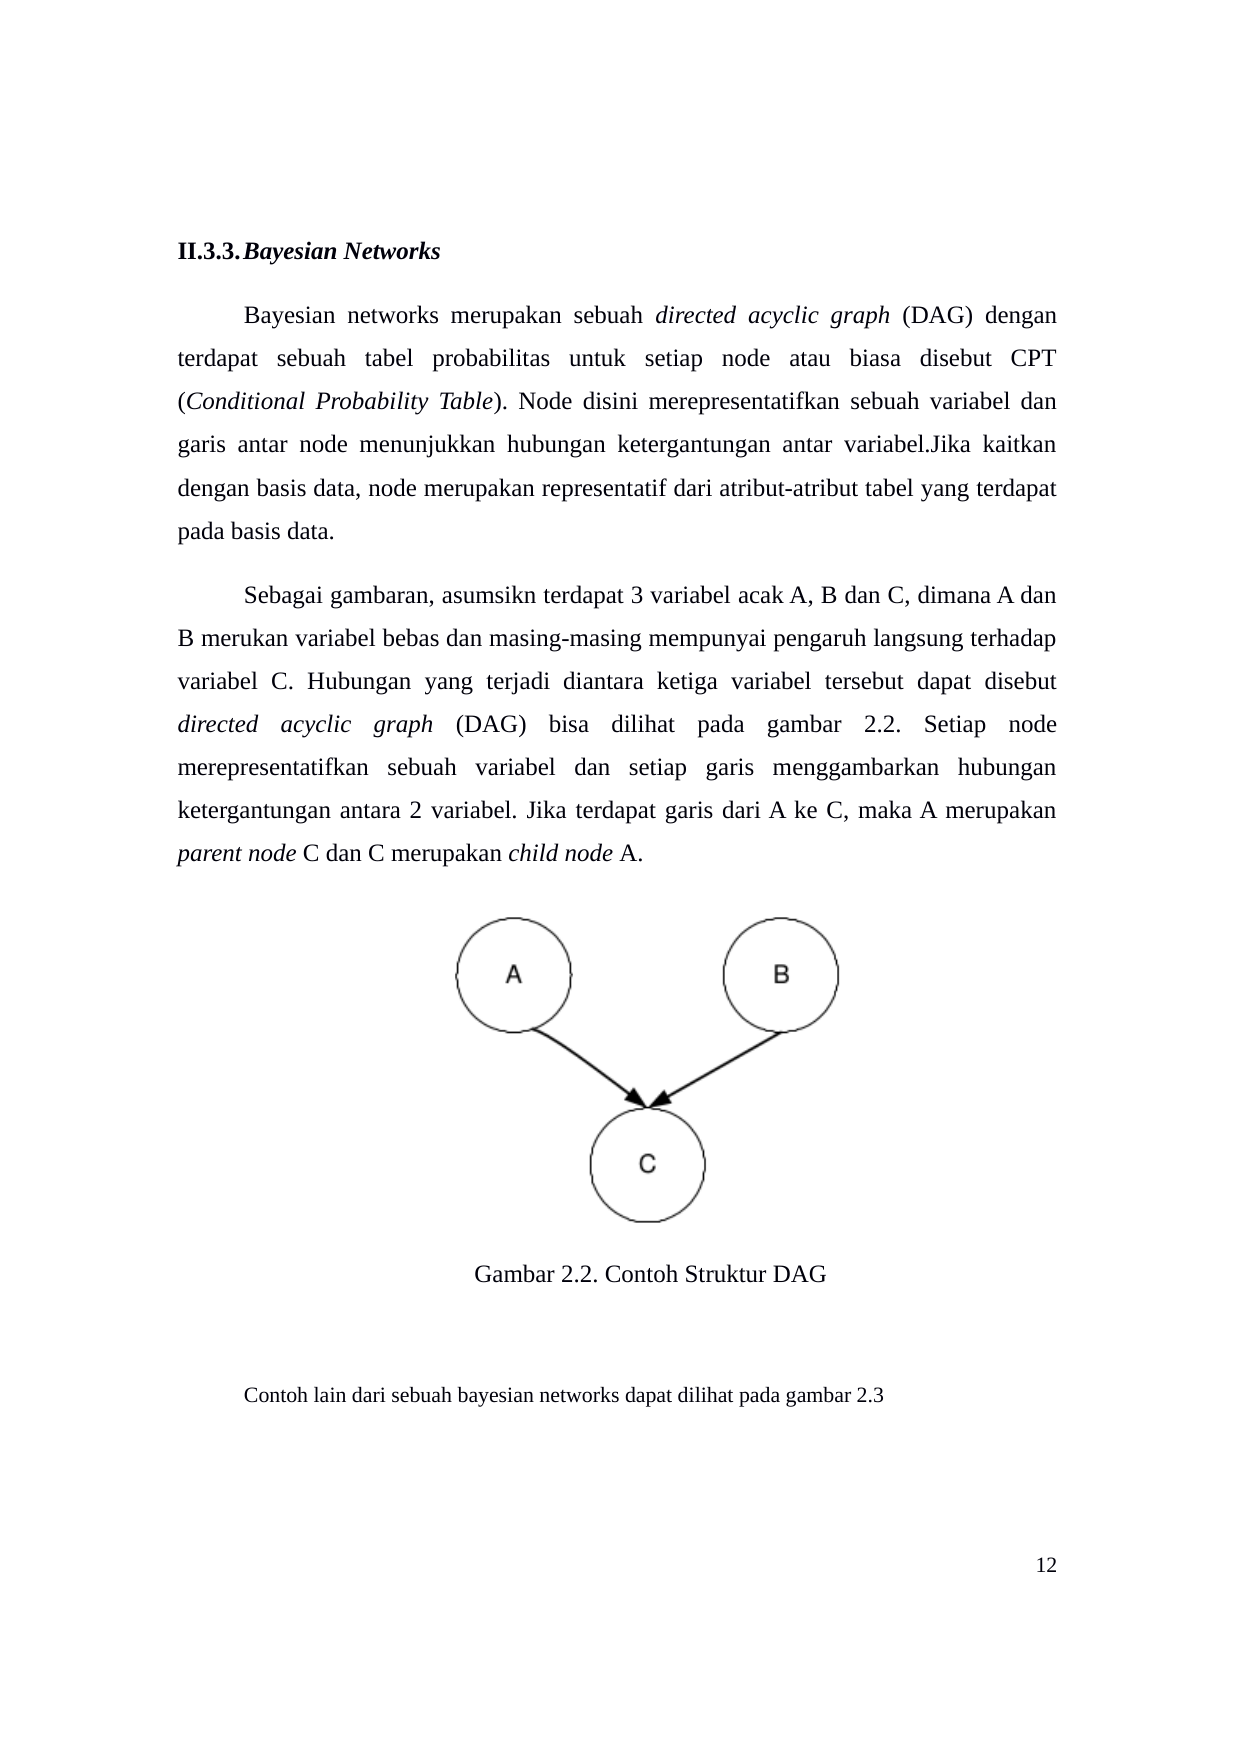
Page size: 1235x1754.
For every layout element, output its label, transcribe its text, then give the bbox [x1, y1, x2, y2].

picture [454, 902, 847, 1226]
text Bayesian networks merupakan sebuah directed acyclic graph (DAG) dengan terdapat sebuah tabel probabilitas untuk setiap node atau biasa disebut CPT (Conditional Probability Table). Node disini merepresentatifkan sebuah variabel dan garis antar node menunjukkan hubungan ketergantungan antar variabel.Jika kaitkan dengan basis data, node merupakan representatif dari atribut-atribut tabel yang terdapat pada basis data. [177, 300, 1057, 544]
subtitle Bayesian Networks [177, 236, 1057, 265]
text Sebagai gambaran, asumsikn terdapat 3 variabel acak A, B dan C, dimana A dan B merukan variabel bebas dan masing-masing mempunyai pengaruh langsung terhadap variabel C. Hubungan yang terjadi diantara ketiga variabel tersebut dapat disebut directed acyclic graph (DAG) bisa dilihat pada gambar 2.2. Setiap node merepresentatifkan sebuah variabel dan setiap garis menggambarkan hubungan ketergantungan antara 2 variabel. Jika terdapat garis dari A ke C, maka A merupakan parent node C dan C merupakan child node A. [177, 580, 1057, 867]
text Gambar 2.2. Contoh Struktur DAG [177, 1259, 1057, 1288]
text Contoh lain dari sebuah bayesian networks dapat dilihat pada gambar 2.3 [177, 1382, 1057, 1407]
